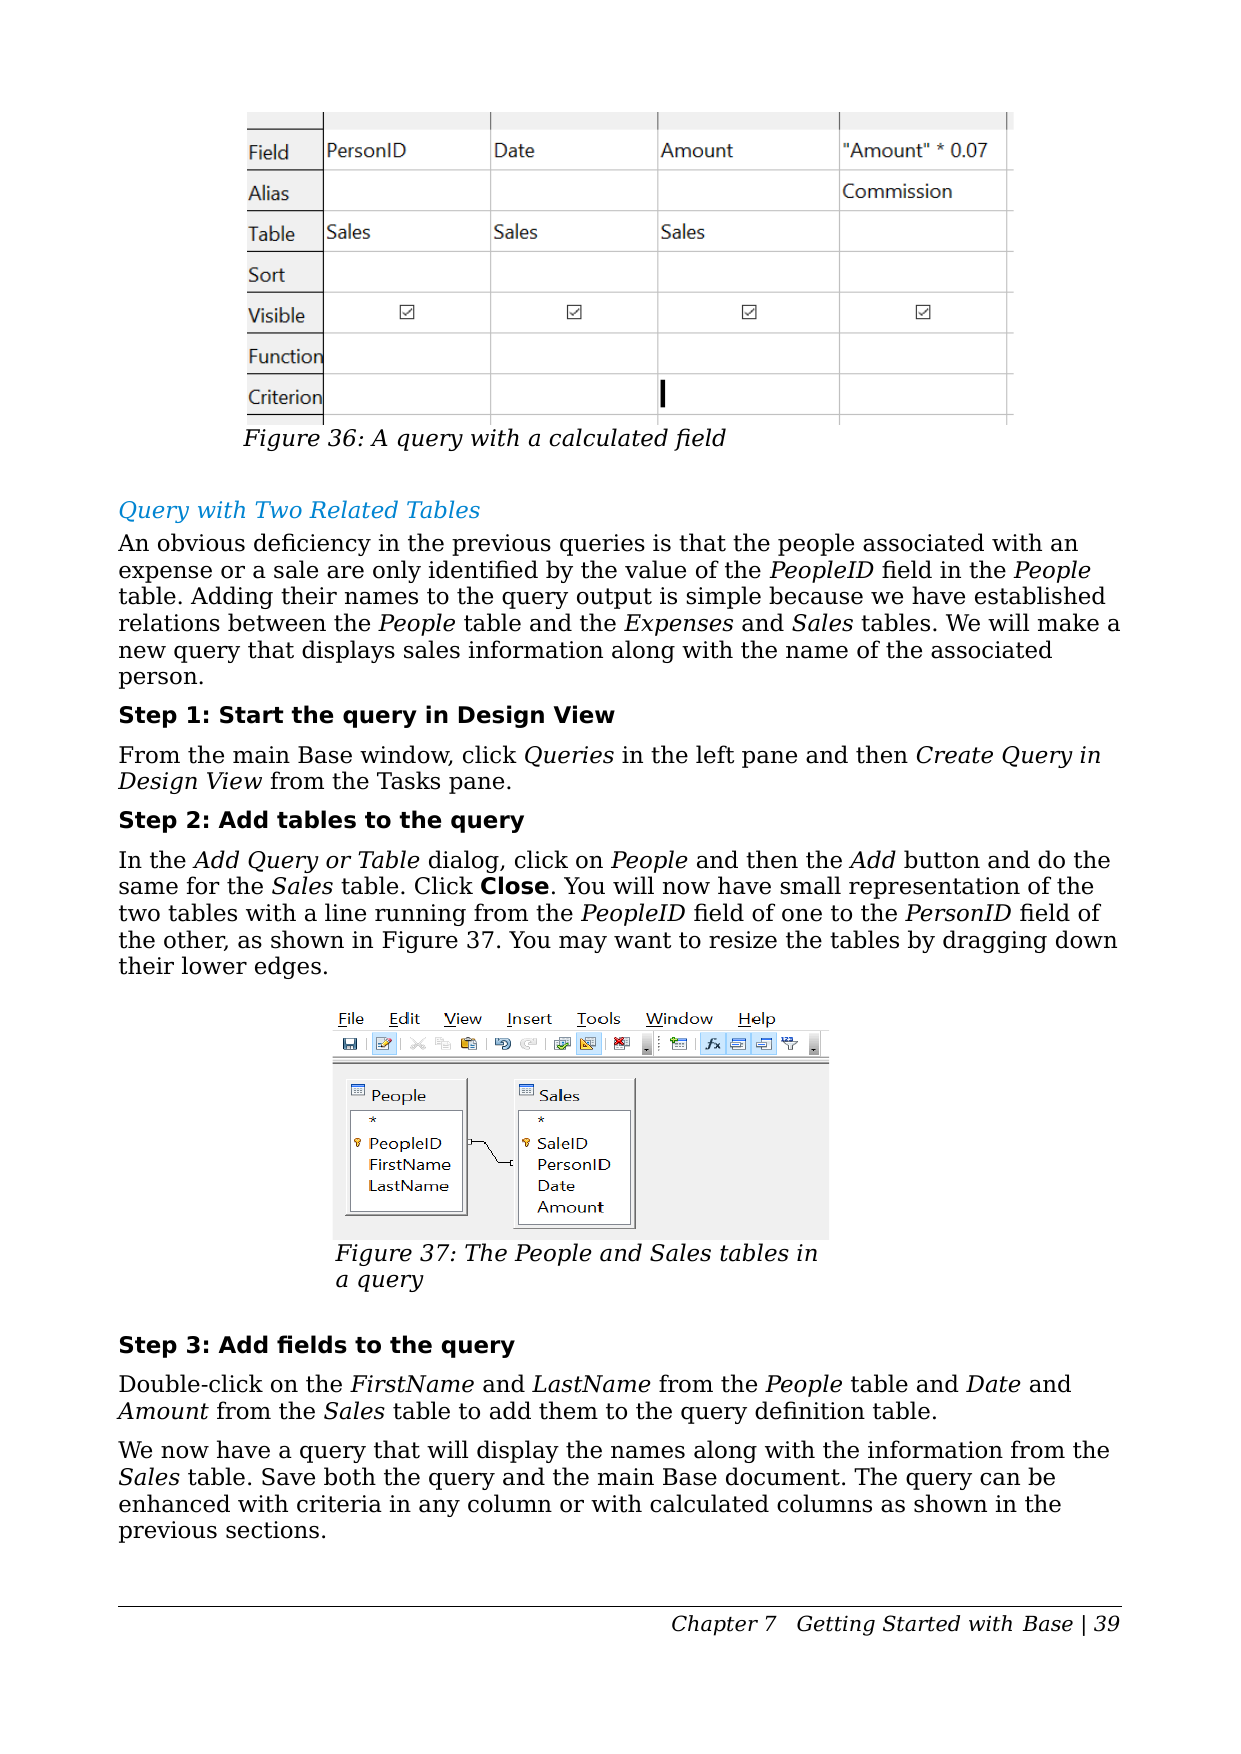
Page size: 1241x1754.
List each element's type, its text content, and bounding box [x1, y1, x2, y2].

text Figure 36: A query with a calculated field [243, 112, 1017, 451]
text Figure 37: The People and Sales tables in a query [335, 1240, 826, 1293]
text An obvious deficiency in the previous queries is that the people associated with an expense or a sale are only identified by the value of the PeopleID field in the People table. Adding their names to the query output is simple because we have established relations between the People table and the Expenses and Sales tables. We will make a new query that displays sales information along with the name of the associated person. [118, 530, 1122, 690]
text From the main Base window, click Queries in the left pane and then Create Query in Design View from the Tasks pane. [118, 742, 1122, 795]
text In the Add Query or Table dialog, click on People and then the Add button and do the same for the Sales table. Click Close. You will now have small representation of the two tables with a line running from the PeopleID field of one to the PersonID field of the other, as shown in Figure 37. You may want to resize the tables by dragging down their lower edges. [118, 847, 1122, 980]
text We now have a query that will display the names along with the information from the Sales table. Save both the query and the main Base document. The query can be enhanced with criteria in any column or with calculated columns as shown in the previous sections. [118, 1437, 1122, 1544]
text Step 1: Start the query in Design View [118, 703, 1122, 729]
text Step 3: Add fields to the query [118, 1332, 1122, 1359]
picture [332, 1005, 830, 1240]
text Double-click on the FirstName and LastName from the People table and Date and Amount from the Sales table to add them to the query definition table. [118, 1372, 1122, 1425]
subtitle Query with Two Related Tables [118, 497, 1122, 524]
text Step 2: Add tables to the query [118, 808, 1122, 834]
picture [247, 112, 1014, 425]
